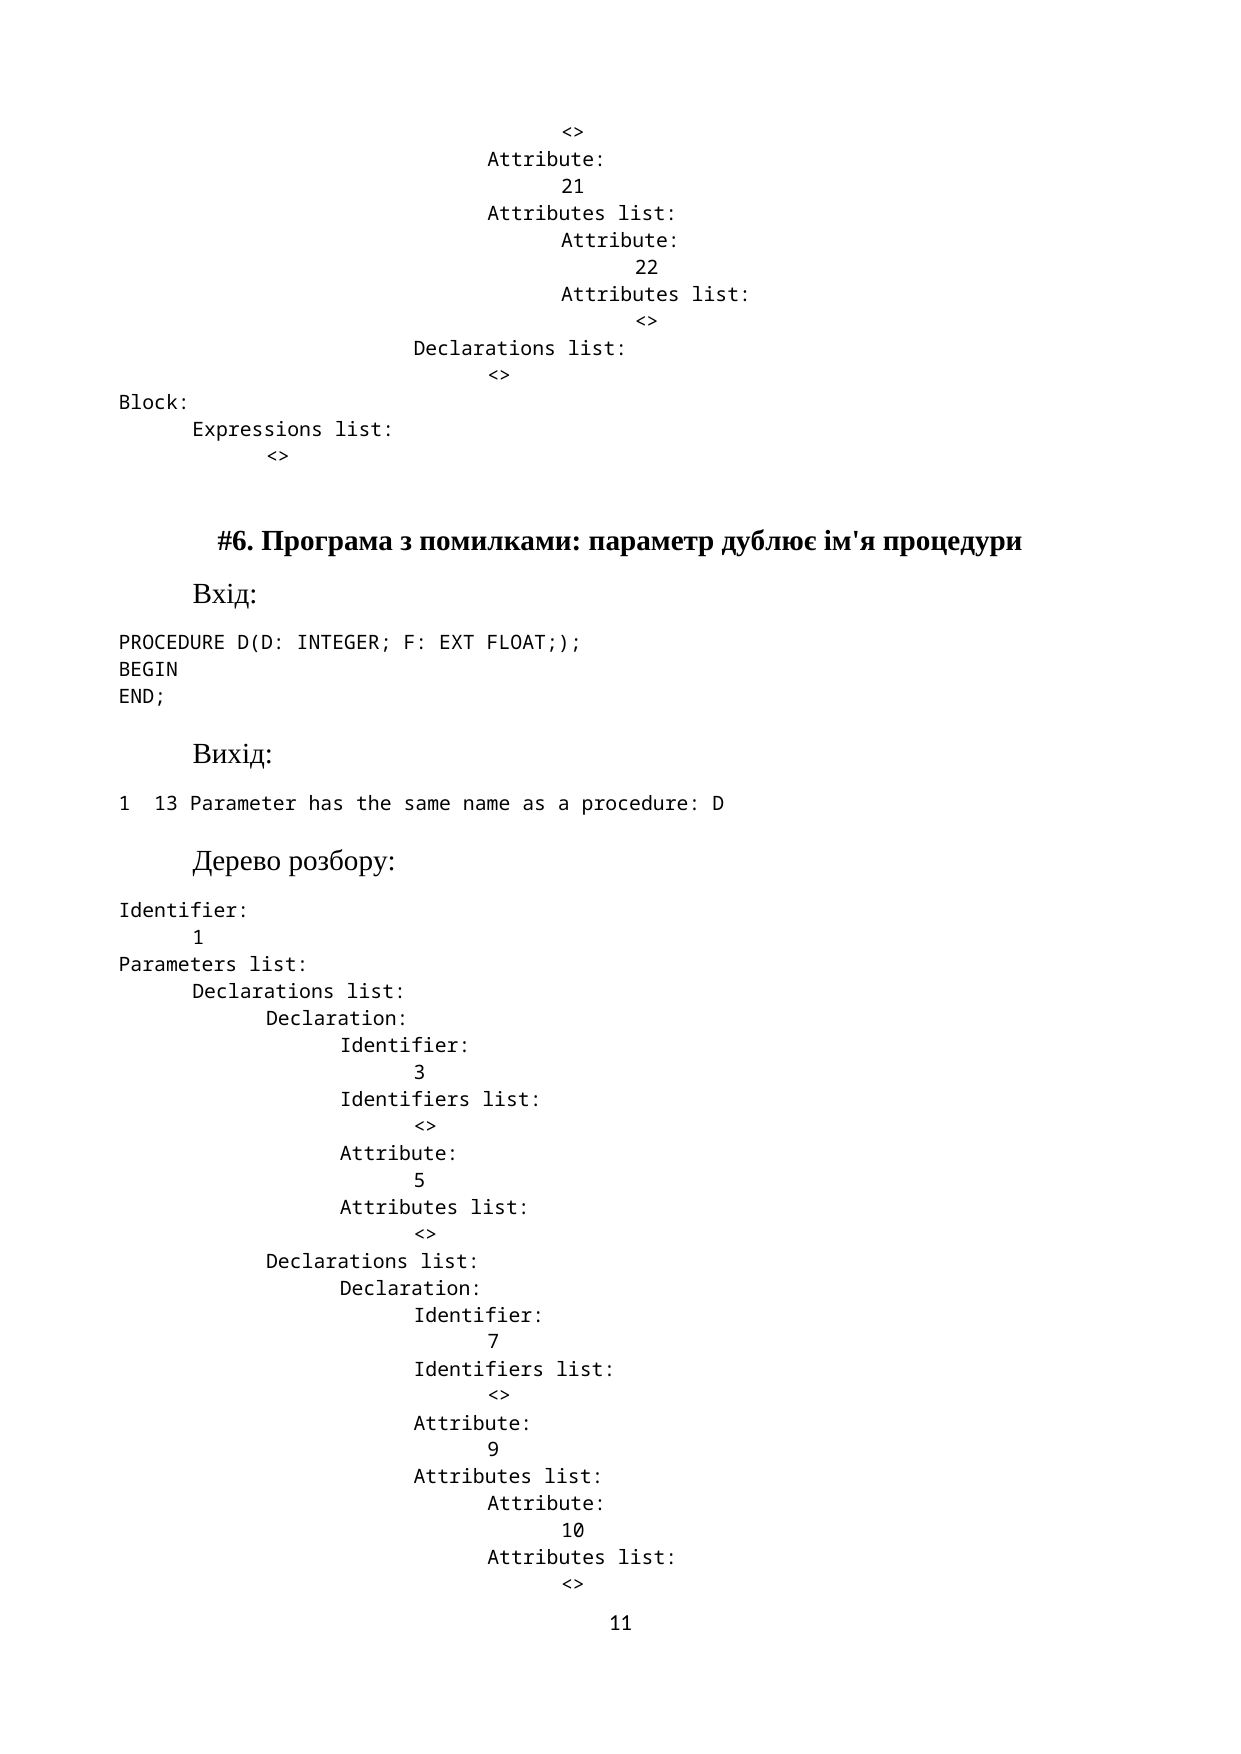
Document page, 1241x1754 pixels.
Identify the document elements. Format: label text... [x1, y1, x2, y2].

text Declaration: [118, 1004, 1122, 1031]
text Вхід: [118, 576, 1122, 609]
text <> [118, 1571, 1122, 1598]
text Attribute: [118, 1409, 1122, 1436]
text 21 [118, 172, 1122, 199]
text Дерево розбору: [118, 843, 1122, 877]
text Identifier: [118, 1031, 1122, 1058]
text Attribute: [118, 145, 1122, 172]
text PROCEDURE D(D: INTEGER; F: EXT FLOAT;); [118, 629, 1122, 656]
text Declaration: [118, 1274, 1122, 1301]
text <> [118, 118, 1122, 145]
text Attribute: [118, 226, 1122, 253]
text 1 [118, 923, 1122, 950]
text <> [118, 1382, 1122, 1409]
text Attributes list: [118, 1463, 1122, 1490]
text Expressions list: [118, 415, 1122, 442]
text Attributes list: [118, 1544, 1122, 1571]
text <> [118, 442, 1122, 469]
text Declarations list: [118, 1247, 1122, 1274]
text #6. Програма з помилками: параметр дублює ім'я процедури [118, 523, 1122, 557]
text Attributes list: [118, 280, 1122, 307]
text 10 [118, 1517, 1122, 1544]
text Declarations list: [118, 334, 1122, 361]
text Declarations list: [118, 977, 1122, 1004]
text Identifier: [118, 1301, 1122, 1328]
text Вихід: [118, 737, 1122, 770]
text 7 [118, 1328, 1122, 1355]
text 3 [118, 1058, 1122, 1085]
text Attributes list: [118, 1193, 1122, 1220]
text END; [118, 683, 1122, 709]
text 5 [118, 1166, 1122, 1193]
text Attribute: [118, 1139, 1122, 1166]
text <> [118, 1220, 1122, 1247]
text Identifiers list: [118, 1355, 1122, 1382]
text 1 13 Parameter has the same name as a procedure: D [118, 789, 1122, 816]
text <> [118, 1112, 1122, 1139]
text Block: [118, 388, 1122, 415]
text 22 [118, 253, 1122, 280]
text <> [118, 361, 1122, 388]
text Identifiers list: [118, 1085, 1122, 1112]
text Attribute: [118, 1490, 1122, 1517]
text 9 [118, 1436, 1122, 1463]
text <> [118, 307, 1122, 334]
text Identifier: [118, 896, 1122, 923]
text BEGIN [118, 656, 1122, 683]
text Parameters list: [118, 950, 1122, 977]
text Attributes list: [118, 199, 1122, 226]
